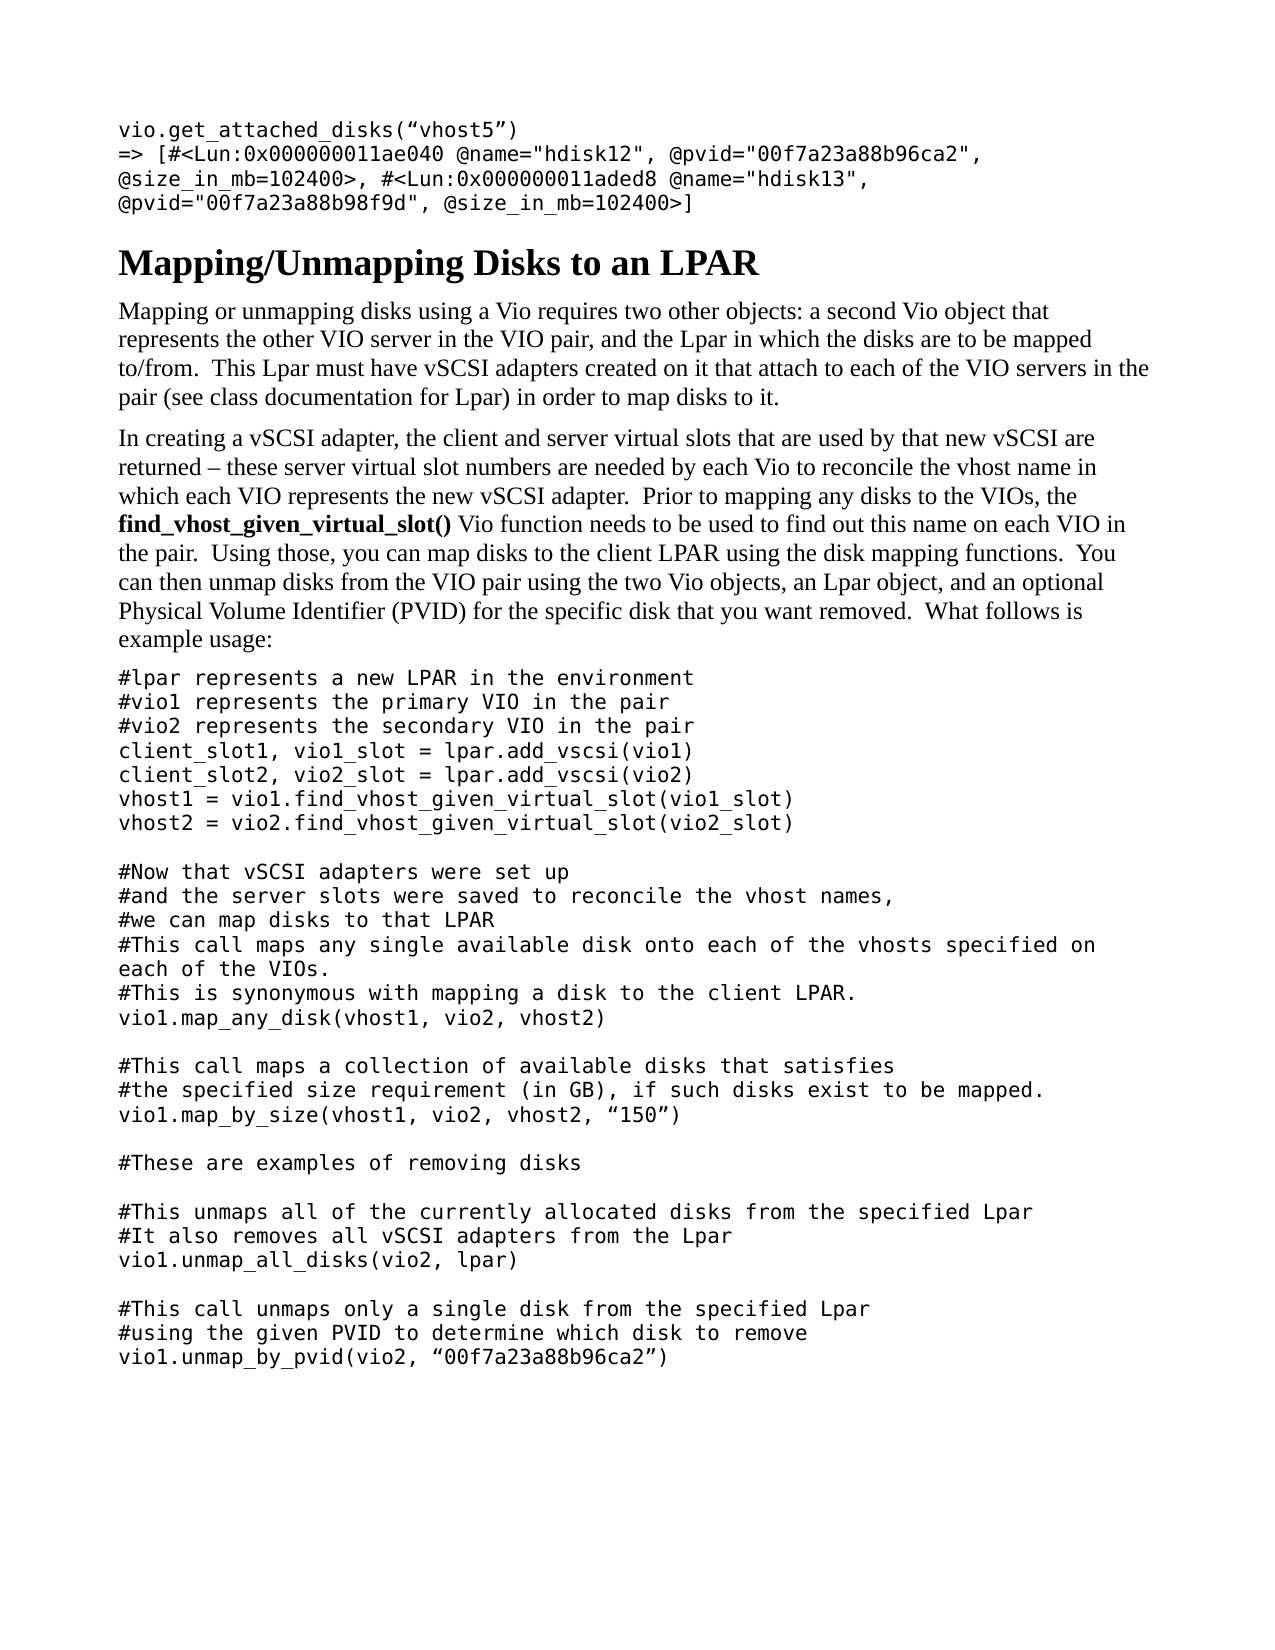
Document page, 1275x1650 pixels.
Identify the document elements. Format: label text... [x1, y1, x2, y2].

text client_slot2, vio2_slot = lpar.add_vscsi(vio2) [118, 763, 1157, 787]
text #Now that vSCSI adapters were set up [118, 860, 1157, 884]
text #This call unmaps only a single disk from the specified Lpar [118, 1297, 1157, 1321]
text => [#<Lun:0x000000011ae040 @name="hdisk12", @pvid="00f7a23a88b96ca2", @size_in_mb=102400>, #<Lun:0x000000011aded8 @name="hdisk13", @pvid="00f7a23a88b98f9d", @size_in_mb=102400>] [118, 142, 1157, 215]
text #It also removes all vSCSI adapters from the Lpar [118, 1224, 1157, 1248]
text vhost1 = vio1.find_vhost_given_virtual_slot(vio1_slot) [118, 787, 1157, 811]
text #vio1 represents the primary VIO in the pair [118, 690, 1157, 714]
text #we can map disks to that LPAR [118, 908, 1157, 933]
text vio.get_attached_disks(“vhost5”) [118, 118, 1157, 142]
text vio1.map_by_size(vhost1, vio2, vhost2, “150”) [118, 1103, 1157, 1127]
text #These are examples of removing disks [118, 1151, 1157, 1176]
text vhost2 = vio2.find_vhost_given_virtual_slot(vio2_slot) [118, 811, 1157, 836]
text In creating a vSCSI adapter, the client and server virtual slots that are used by that new vSCSI are returned – these server virtual slot numbers are needed by each Vio to reconcile the vhost name in which each VIO represents the new vSCSI adapter. Prior to mapping any disks to the VIOs, the find_vhost_given_virtual_slot() Vio function needs to be used to find out this name on each VIO in the pair. Using those, you can map disks to the client LPAR using the disk mapping functions. You can then unmap disks from the VIO pair using the two Vio objects, an Lpar object, and an optional Physical Volume Identifier (PVID) for the specific disk that you want removed. What follows is example usage: [118, 423, 1157, 653]
text #and the server slots were saved to reconcile the vhost names, [118, 884, 1157, 908]
text #This unmaps all of the currently allocated disks from the specified Lpar [118, 1200, 1157, 1224]
text #using the given PVID to determine which disk to remove [118, 1321, 1157, 1345]
text vio1.unmap_all_disks(vio2, lpar) [118, 1248, 1157, 1273]
text #vio2 represents the secondary VIO in the pair [118, 714, 1157, 739]
text client_slot1, vio1_slot = lpar.add_vscsi(vio1) [118, 739, 1157, 763]
text vio1.unmap_by_pvid(vio2, “00f7a23a88b96ca2”) [118, 1345, 1157, 1370]
text #This call maps a collection of available disks that satisfies [118, 1054, 1157, 1078]
subtitle Mapping/Unmapping Disks to an LPAR [118, 240, 1157, 283]
text vio1.map_any_disk(vhost1, vio2, vhost2) [118, 1006, 1157, 1030]
text Mapping or unmapping disks using a Vio requires two other objects: a second Vio object that represents the other VIO server in the VIO pair, and the Lpar in which the disks are to be mapped to/from. This Lpar must have vSCSI adapters created on it that attach to each of the VIO servers in the pair (see class documentation for Lpar) in order to map disks to it. [118, 296, 1157, 411]
text #the specified size requirement (in GB), if such disks exist to be mapped. [118, 1078, 1157, 1103]
text #This is synonymous with mapping a disk to the client LPAR. [118, 981, 1157, 1006]
text #lpar represents a new LPAR in the environment [118, 666, 1157, 690]
text #This call maps any single available disk onto each of the vhosts specified on each of the VIOs. [118, 933, 1157, 981]
